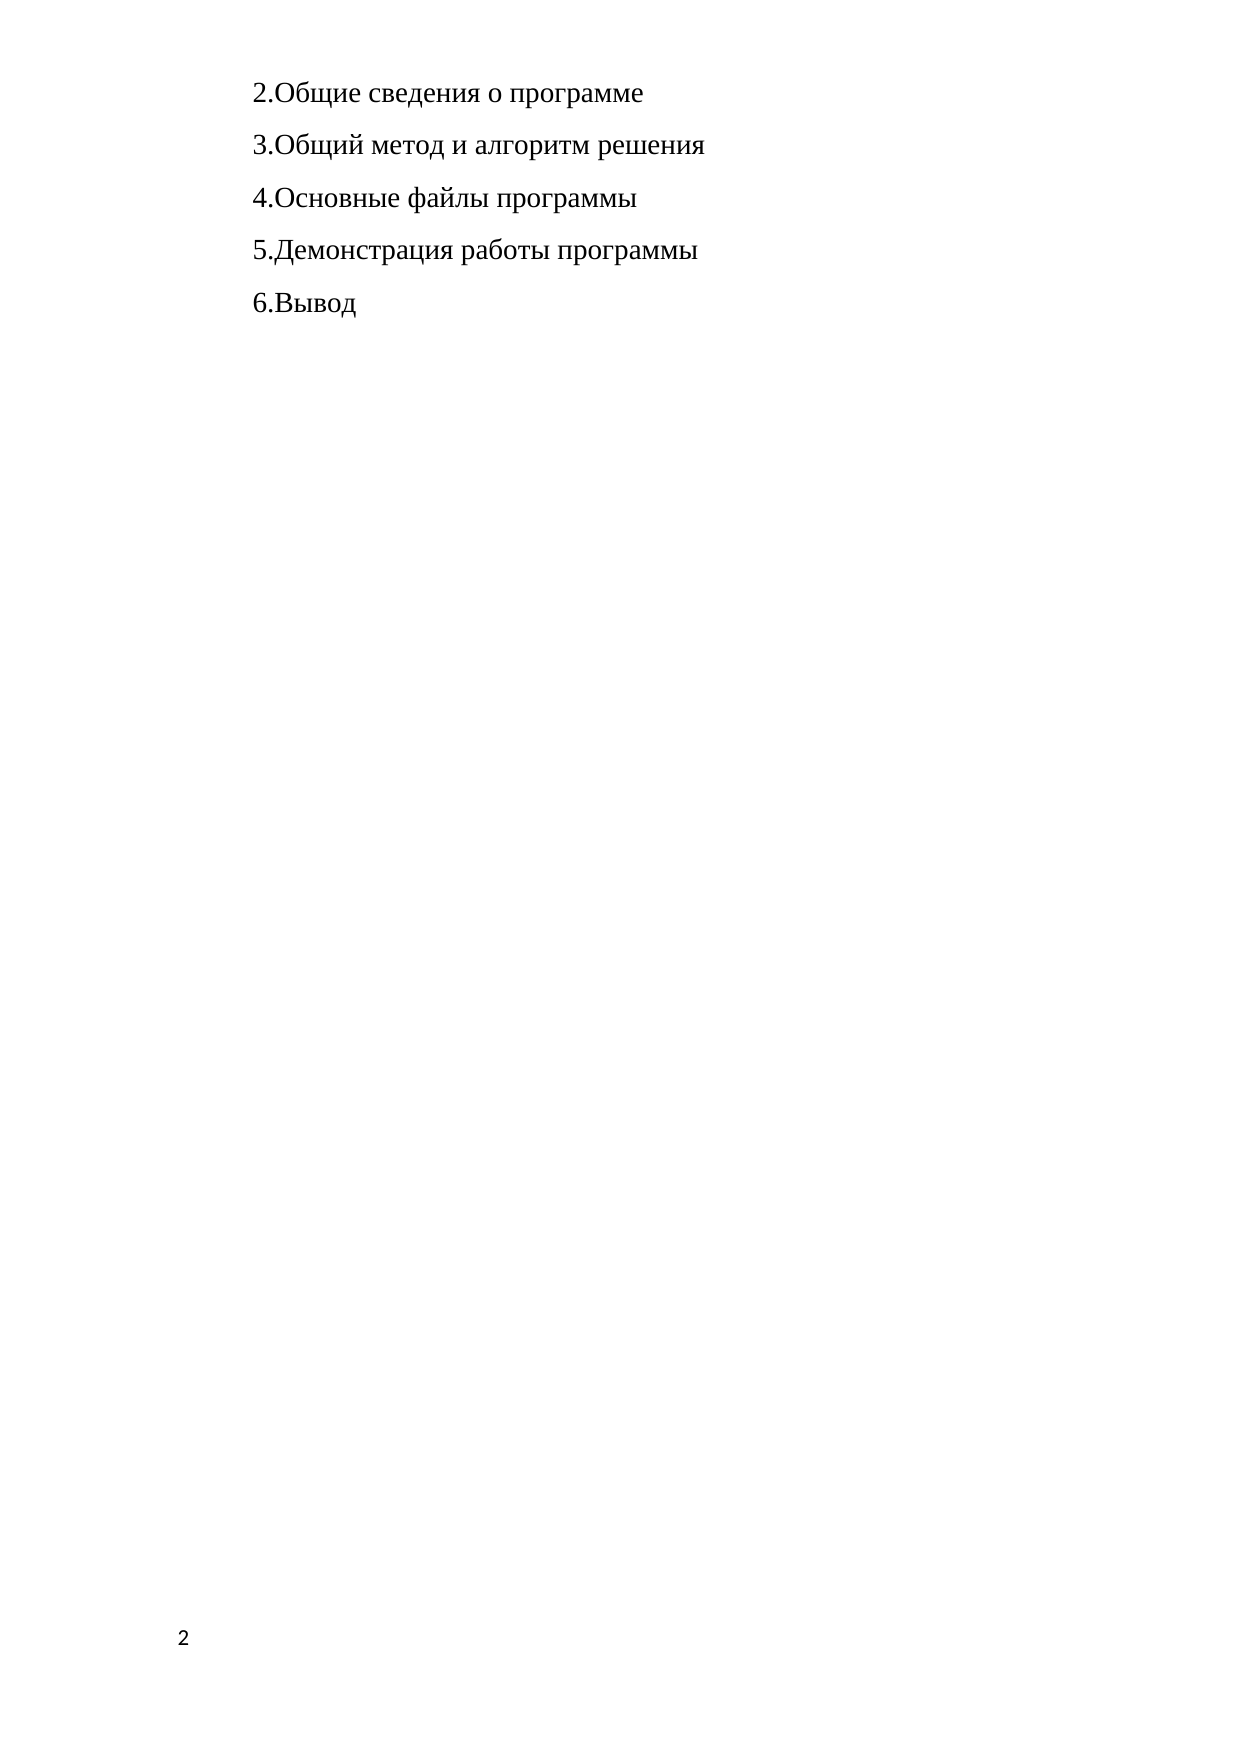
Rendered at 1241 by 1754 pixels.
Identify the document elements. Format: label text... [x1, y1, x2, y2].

list Общий метод и алгоритм решения [252, 127, 1152, 161]
list Общие сведения о программе [252, 75, 1152, 108]
list Основные файлы программы [252, 180, 1152, 213]
list Вывод [252, 285, 1152, 318]
list Демонстрация работы программы [252, 232, 1152, 266]
